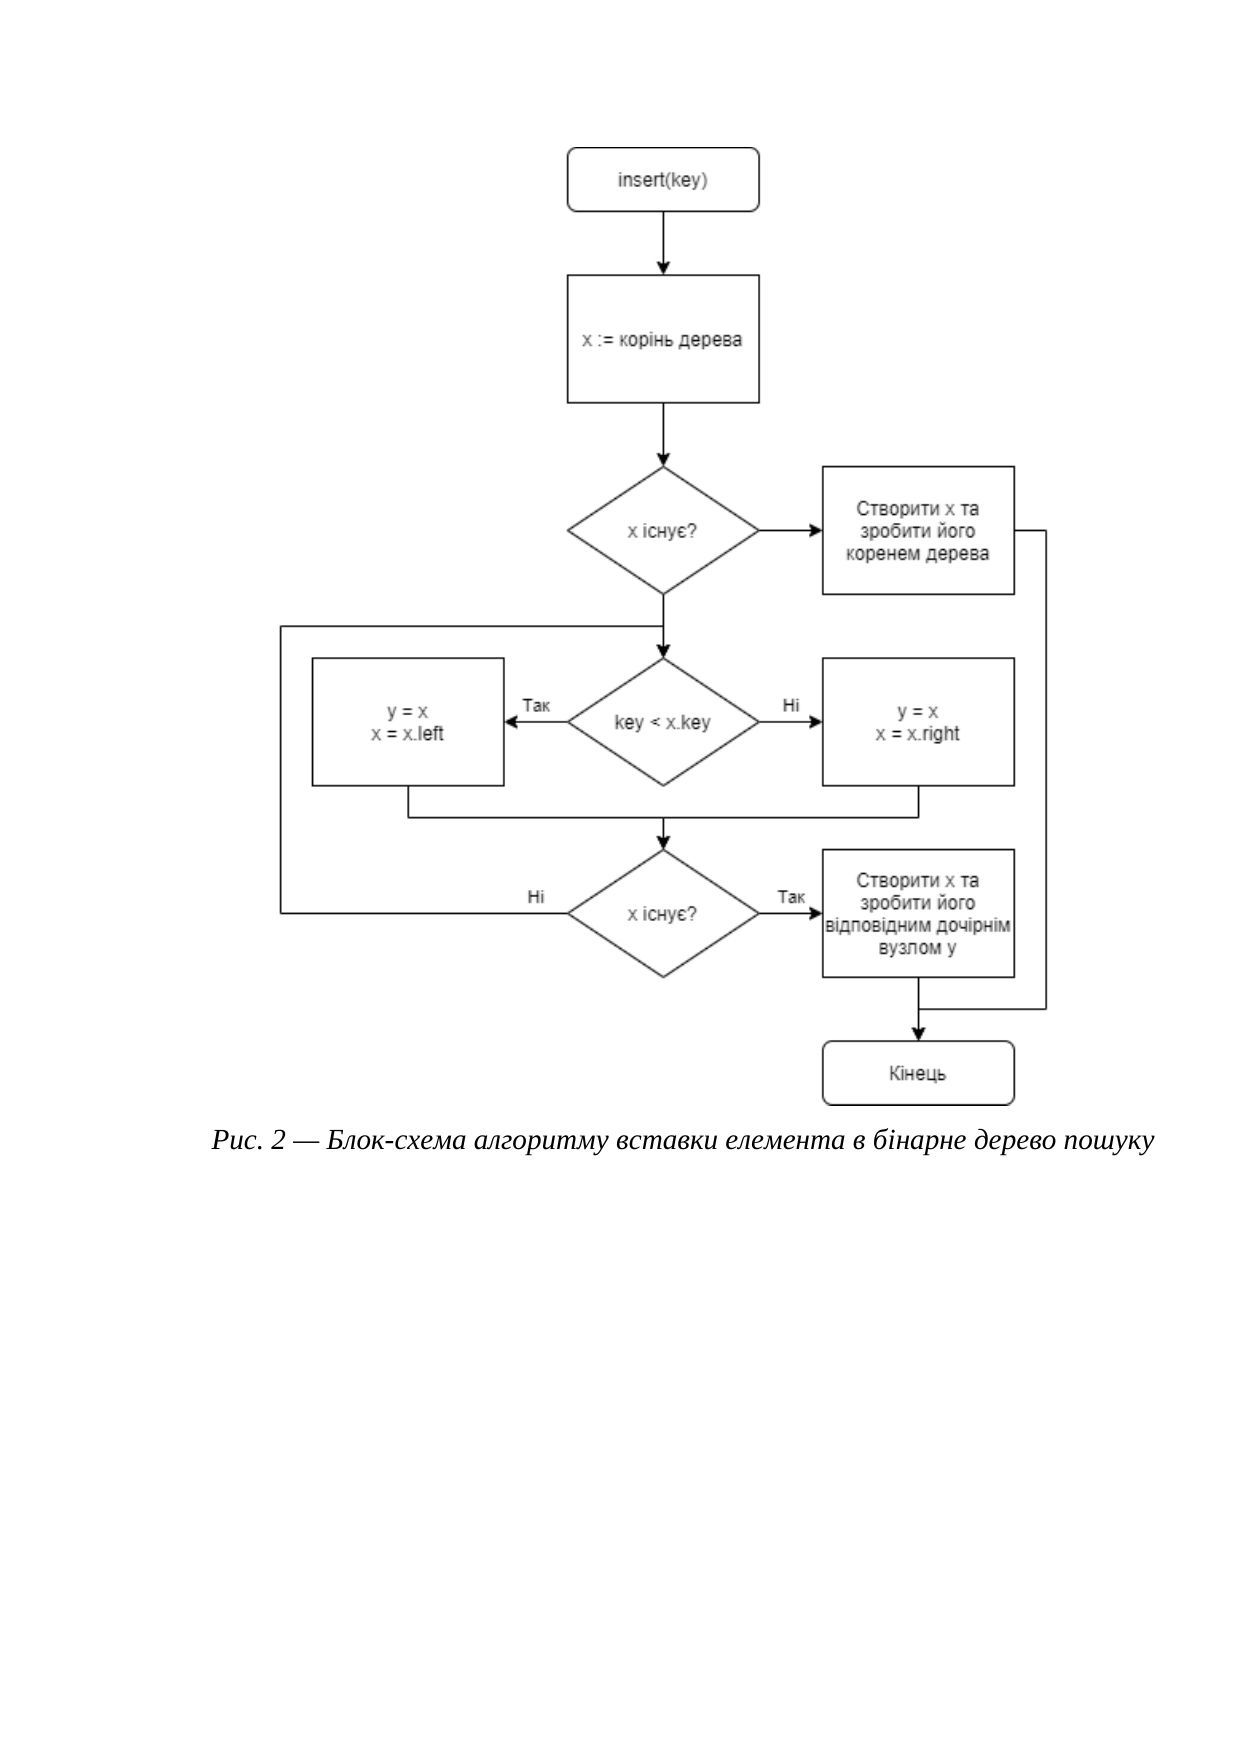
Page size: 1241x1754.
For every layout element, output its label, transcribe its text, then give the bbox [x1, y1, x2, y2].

picture [269, 147, 1060, 1106]
text Рис. 2 — Блок-схема алгоритму вставки елемента в бінарне дерево пошуку [148, 148, 1181, 1155]
